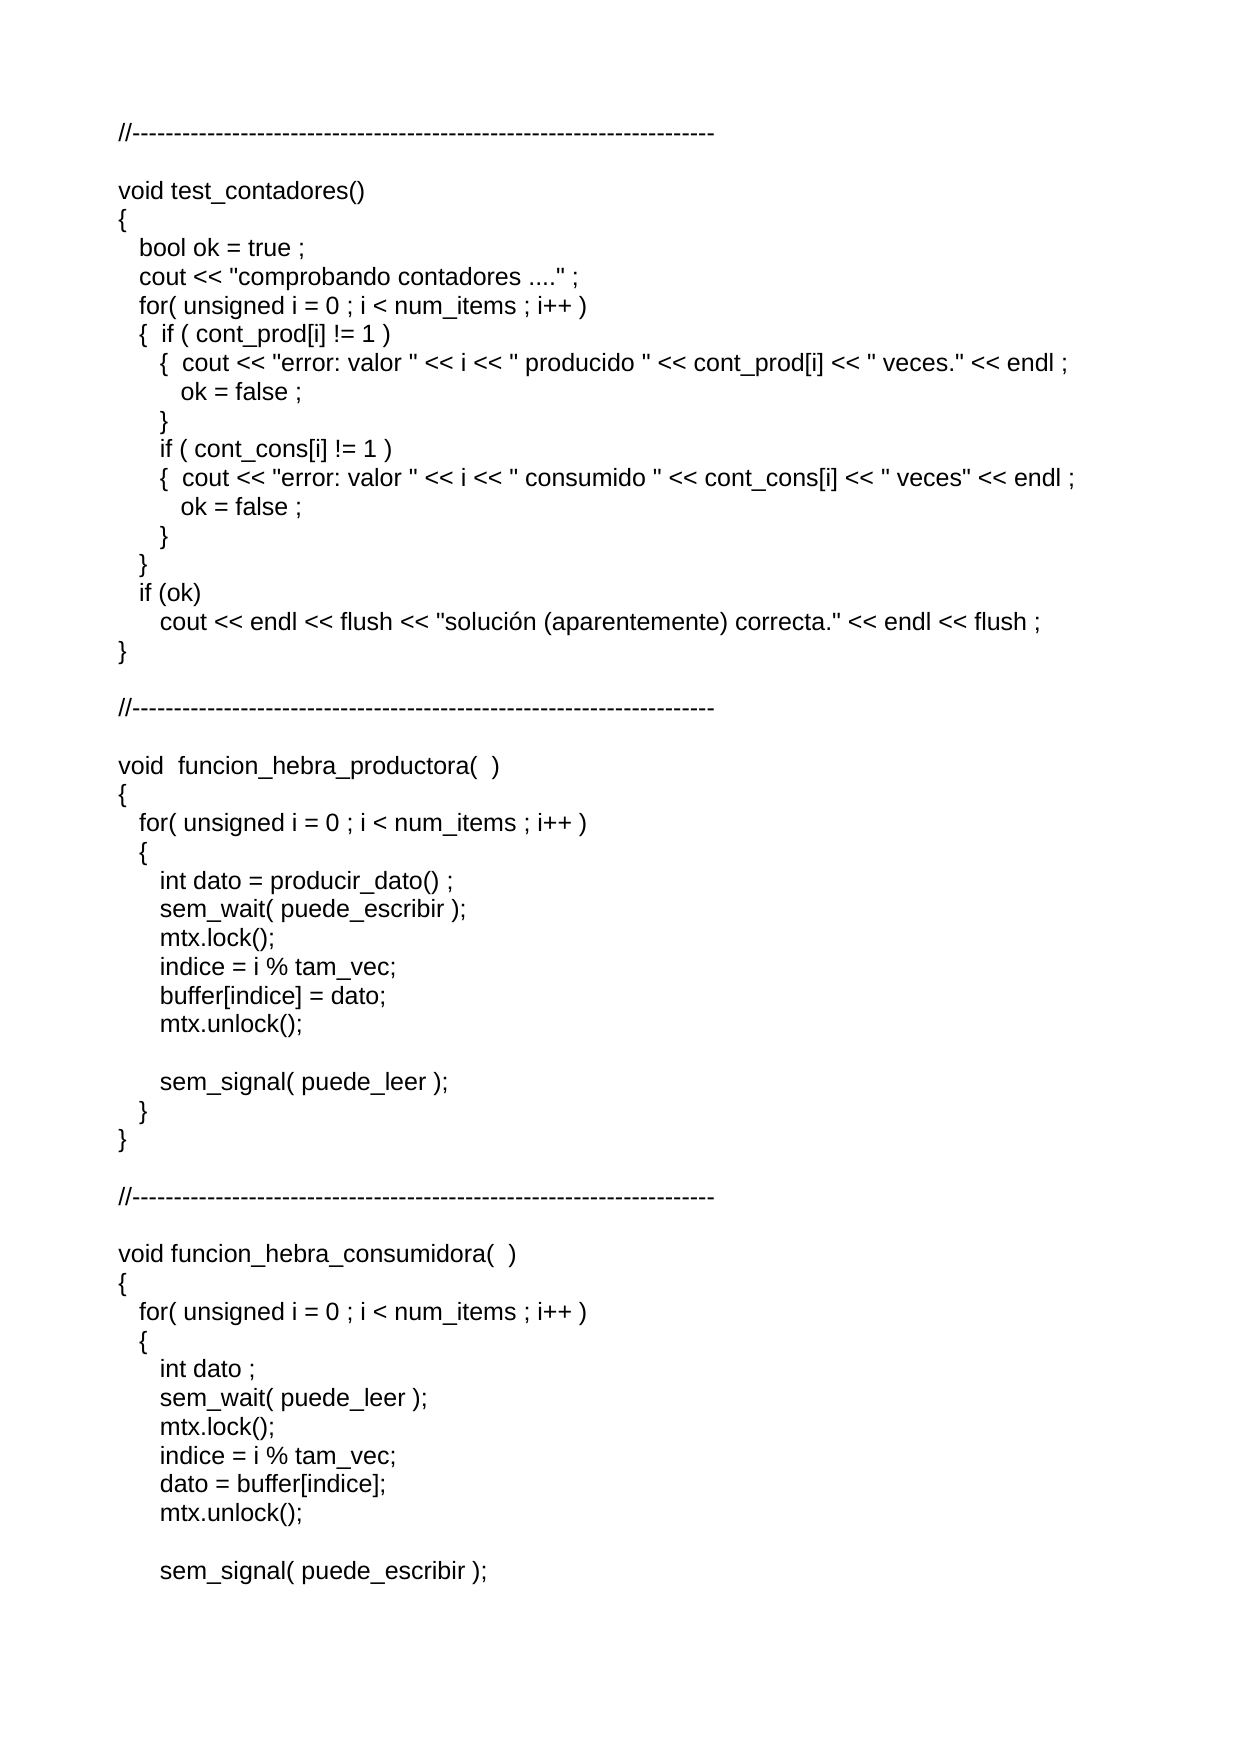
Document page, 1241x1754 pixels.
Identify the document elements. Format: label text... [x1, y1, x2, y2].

text cout << endl << flush << "solución (aparentemente) correcta." << endl << flush ; [118, 607, 1122, 636]
text //---------------------------------------------------------------------- [118, 118, 1122, 147]
text sem_signal( puede_leer ); [118, 1067, 1122, 1096]
text buffer[indice] = dato; [118, 981, 1122, 1009]
text int dato = producir_dato() ; [118, 866, 1122, 894]
text } [118, 521, 1122, 549]
text sem_wait( puede_escribir ); [118, 894, 1122, 923]
text { cout << "error: valor " << i << " consumido " << cont_cons[i] << " veces" << endl ; [118, 463, 1122, 492]
text } [118, 549, 1122, 578]
text if (ok) [118, 578, 1122, 607]
text void funcion_hebra_consumidora( ) [118, 1239, 1122, 1268]
text mtx.lock(); [118, 923, 1122, 952]
text cout << "comprobando contadores ...." ; [118, 262, 1122, 291]
text ok = false ; [118, 377, 1122, 406]
text sem_signal( puede_escribir ); [118, 1556, 1122, 1584]
text void funcion_hebra_productora( ) [118, 751, 1122, 779]
text int dato ; [118, 1354, 1122, 1383]
text indice = i % tam_vec; [118, 952, 1122, 981]
text } [118, 1124, 1122, 1153]
text sem_wait( puede_leer ); [118, 1383, 1122, 1412]
text for( unsigned i = 0 ; i < num_items ; i++ ) [118, 291, 1122, 319]
text void test_contadores() [118, 176, 1122, 204]
text for( unsigned i = 0 ; i < num_items ; i++ ) [118, 1297, 1122, 1326]
text ok = false ; [118, 492, 1122, 521]
text bool ok = true ; [118, 233, 1122, 262]
text { [118, 779, 1122, 808]
text indice = i % tam_vec; [118, 1441, 1122, 1469]
text { [118, 1268, 1122, 1297]
text } [118, 636, 1122, 664]
text { [118, 837, 1122, 866]
text { [118, 204, 1122, 233]
text dato = buffer[indice]; [118, 1469, 1122, 1498]
text for( unsigned i = 0 ; i < num_items ; i++ ) [118, 808, 1122, 837]
text if ( cont_cons[i] != 1 ) [118, 434, 1122, 463]
text mtx.unlock(); [118, 1009, 1122, 1038]
text { cout << "error: valor " << i << " producido " << cont_prod[i] << " veces." << endl ; [118, 348, 1122, 377]
text } [118, 1096, 1122, 1124]
text //---------------------------------------------------------------------- [118, 693, 1122, 722]
text //---------------------------------------------------------------------- [118, 1182, 1122, 1211]
text mtx.lock(); [118, 1412, 1122, 1441]
text { [118, 1326, 1122, 1354]
text { if ( cont_prod[i] != 1 ) [118, 319, 1122, 348]
text mtx.unlock(); [118, 1498, 1122, 1527]
text } [118, 406, 1122, 434]
